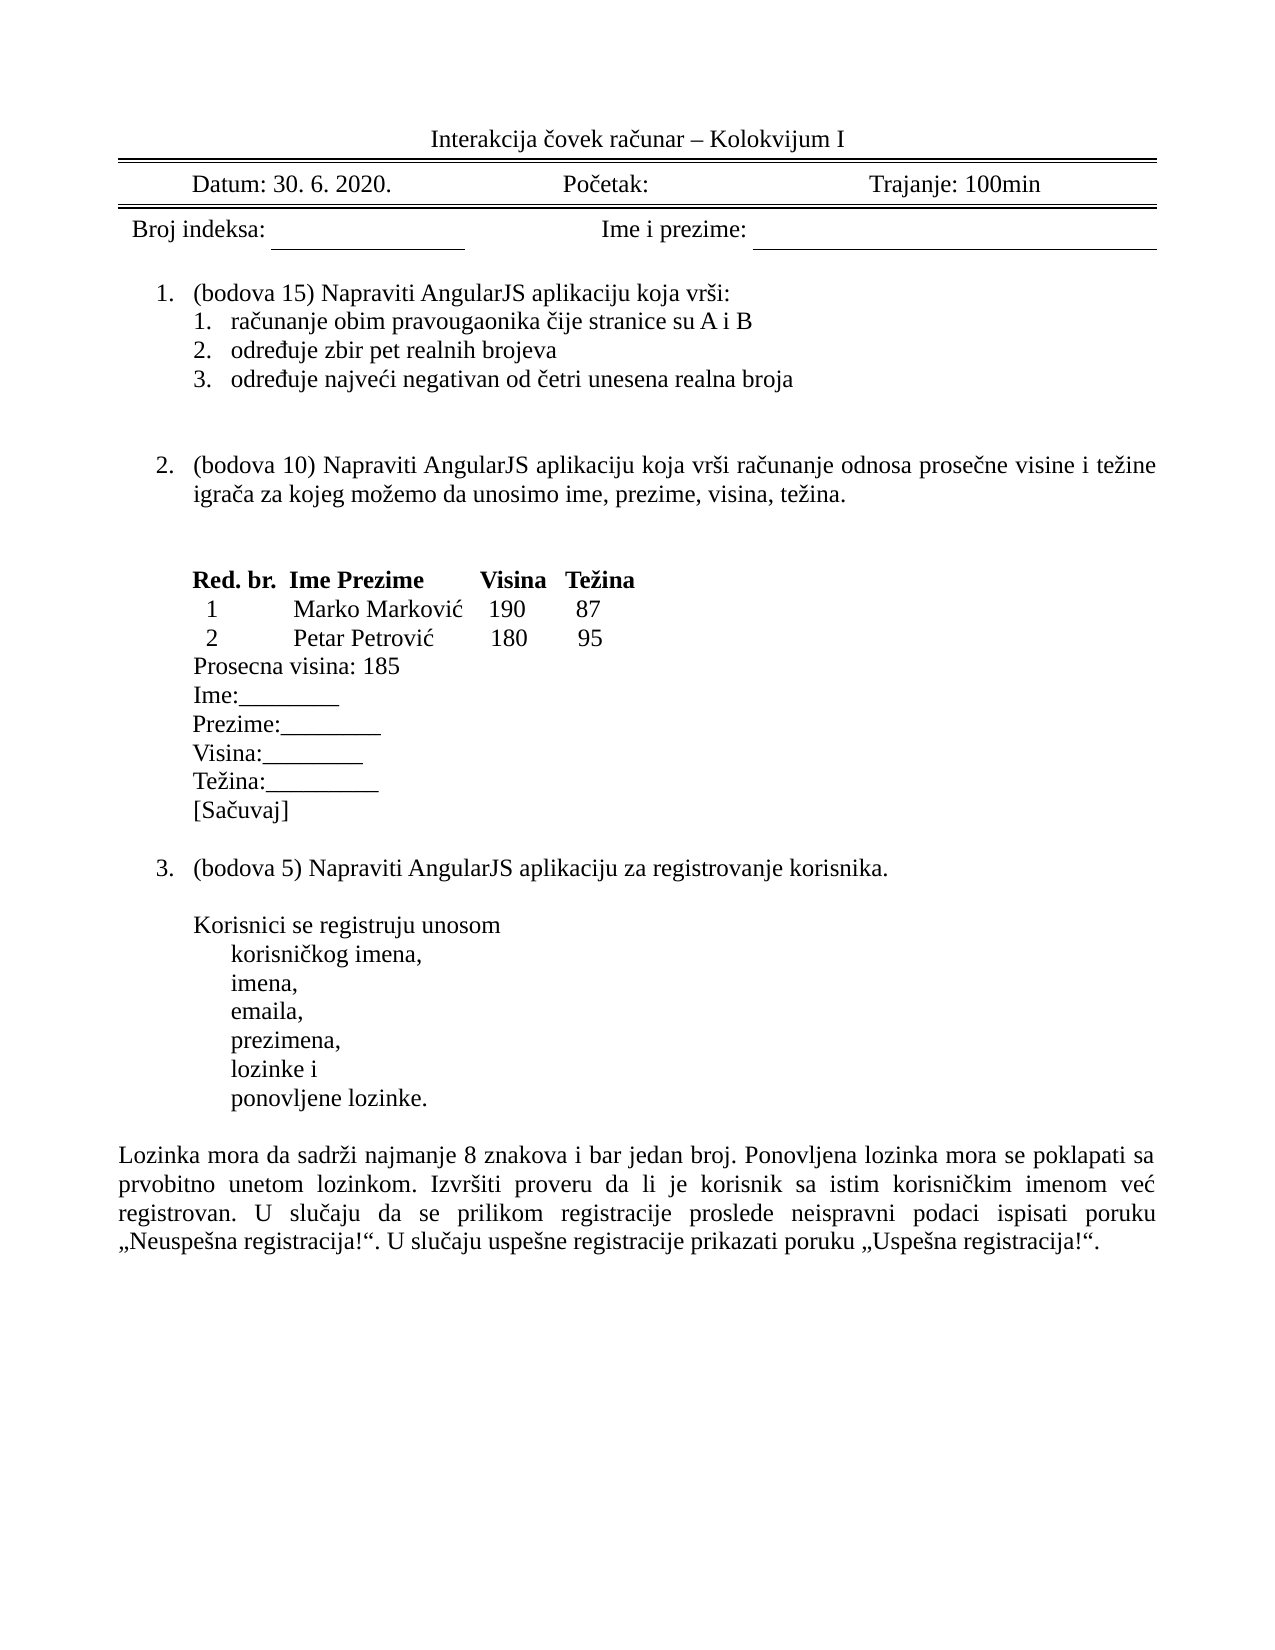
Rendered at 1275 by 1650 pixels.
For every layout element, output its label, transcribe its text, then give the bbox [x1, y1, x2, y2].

text Težina:_________ [118, 766, 1157, 795]
list određuje najveći negativan od četri unesena realna broja [193, 364, 1157, 393]
table_cell Ime i prezime: [465, 209, 752, 249]
list imena, [193, 968, 1157, 996]
text 1 Marko Marković 190 87 [118, 594, 1157, 623]
table_cell [271, 209, 465, 249]
text Lozinka mora da sadrži najmanje 8 znakova i bar jedan broj. Ponovljena lozinka mora se poklapati sa prvobitno unetom lozinkom. Izvršiti proveru da li je korisnik sa istim korisničkim imenom već registrovan. U slučaju da se prilikom registracije proslede neispravni podaci ispisati poruku „Neuspešna registracija!“. U slučaju uspešne registracije prikazati poruku „Uspešna registracija!“. [118, 1140, 1157, 1255]
list Korisnici se registruju unosom [156, 910, 1157, 939]
list korisničkog imena, [193, 939, 1157, 968]
list prezimena, [193, 1025, 1157, 1054]
text [Sačuvaj] [118, 795, 1157, 824]
text Ime:________ [118, 680, 1157, 709]
list (bodova 15) Napraviti AngularJS aplikaciju koja vrši: [156, 278, 1157, 306]
list ponovljene lozinke. [193, 1083, 1157, 1111]
list emaila, [193, 996, 1157, 1025]
list računanje obim pravougaonika čije stranice su A i B [193, 306, 1157, 335]
text Prezime:________ [118, 709, 1157, 738]
list (bodova 5) Napraviti AngularJS aplikaciju za registrovanje korisnika. [156, 853, 1157, 881]
table_cell Početak: [465, 163, 752, 203]
text Visina:________ [118, 738, 1157, 766]
table_cell [753, 209, 1157, 249]
text Prosecna visina: 185 [118, 651, 1157, 680]
text 2 Petar Petrović 180 95 [118, 623, 1157, 651]
table_cell Datum: 30. 6. 2020. [118, 163, 465, 203]
text Red. br. Ime Prezime Visina Težina [118, 565, 1157, 594]
list lozinke i [193, 1054, 1157, 1083]
table_header Interakcija čovek računar – Kolokvijum I [118, 118, 1157, 158]
list (bodova 10) Napraviti AngularJS aplikaciju koja vrši računanje odnosa prosečne visine i težine igrača za kojeg možemo da unosimo ime, prezime, visina, težina. [156, 450, 1157, 508]
table_cell Broj indeksa: [118, 209, 271, 249]
table_cell Trajanje: 100min [753, 163, 1157, 203]
list određuje zbir pet realnih brojeva [193, 335, 1157, 364]
